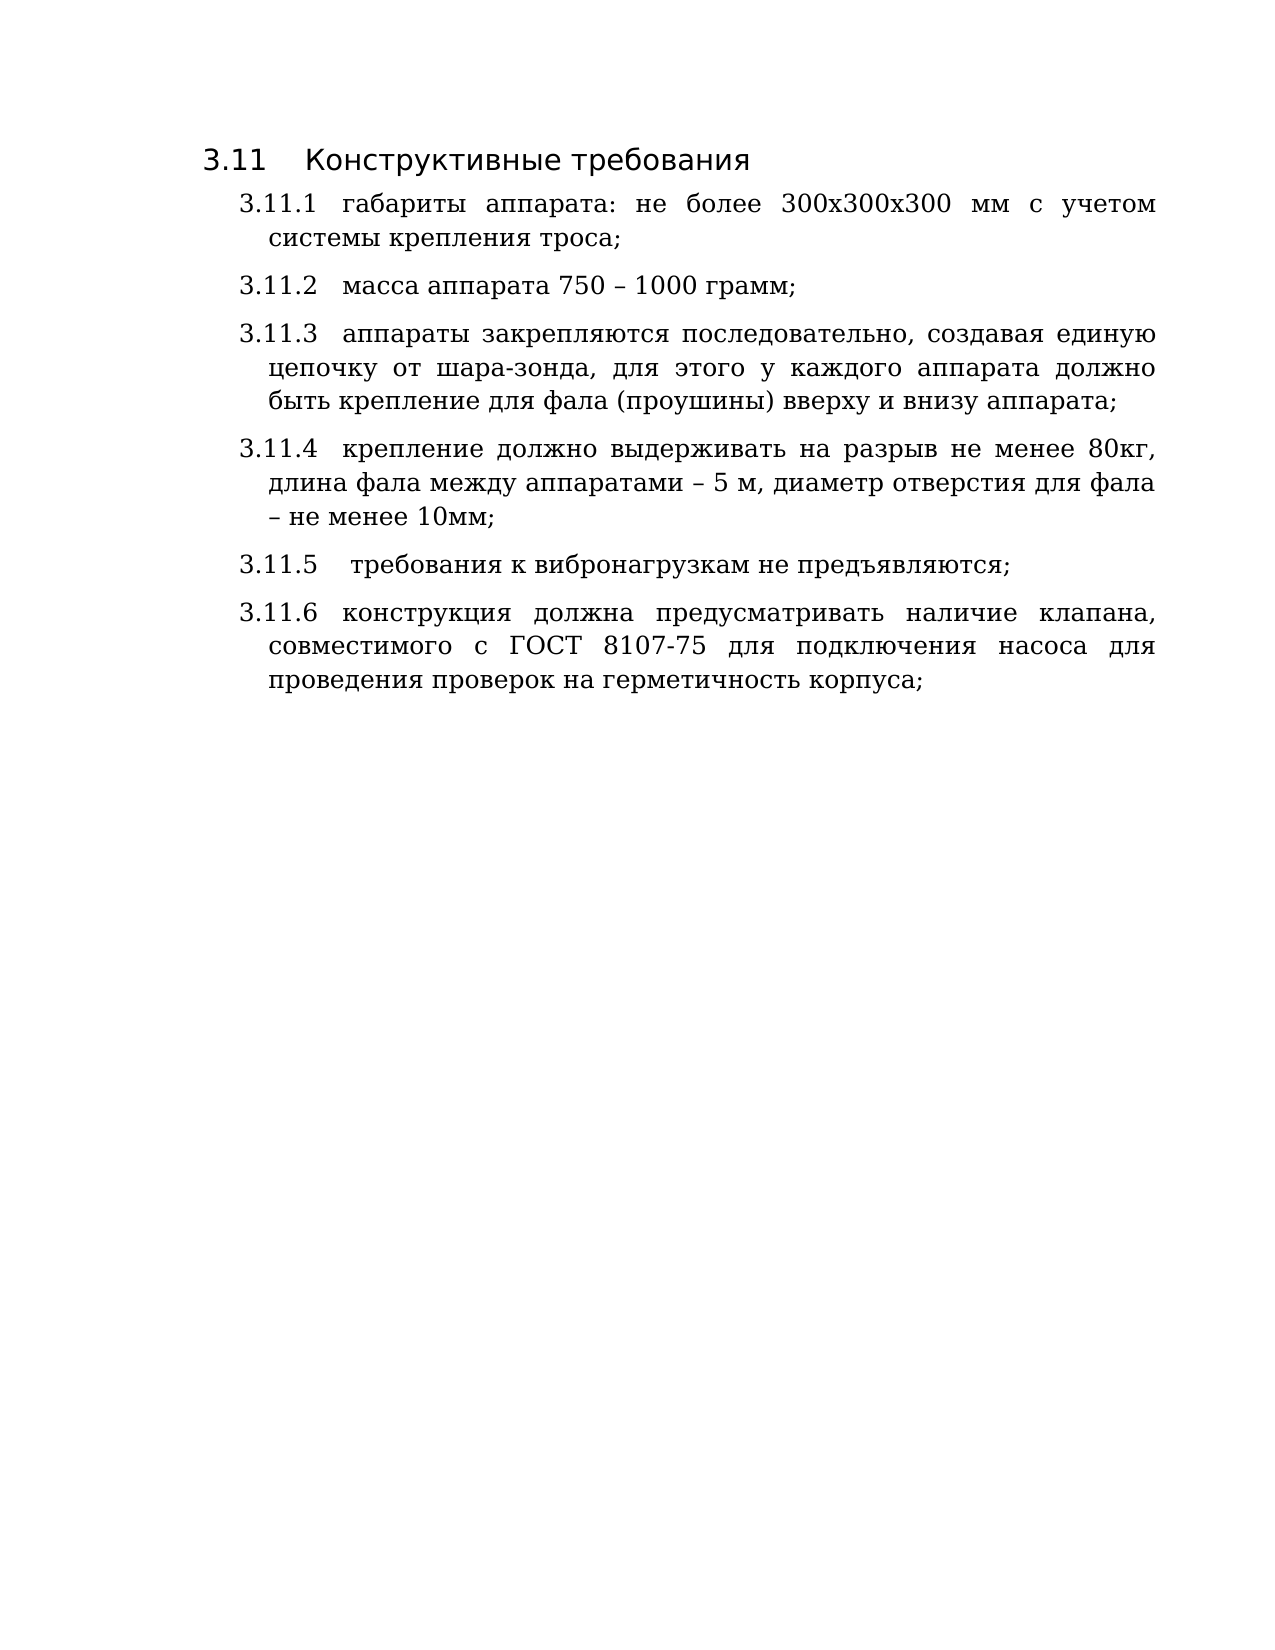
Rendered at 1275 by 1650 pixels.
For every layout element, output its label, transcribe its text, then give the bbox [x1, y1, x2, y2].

list конструкция должна предусматривать наличие клапана, совместимого с ГОСТ 8107-75 для подключения насоса для проведения проверок на герметичность корпуса; [231, 598, 1157, 694]
subtitle Конструктивные требования [193, 143, 1157, 177]
list крепление должно выдерживать на разрыв не менее 80кг, длина фала между аппаратами – 5 м, диаметр отверстия для фала – не менее 10мм; [231, 434, 1157, 531]
list масса аппарата 750 – 1000 грамм; [231, 271, 1157, 300]
list аппараты закрепляются последовательно, создавая единую цепочку от шара-зонда, для этого у каждого аппарата должно быть крепление для фала (проушины) вверху и внизу аппарата; [231, 319, 1157, 416]
list габариты аппарата: не более 300x300x300 мм с учетом системы крепления троса; [231, 189, 1157, 252]
list требования к вибронагрузкам не предъявляются; [231, 550, 1157, 579]
